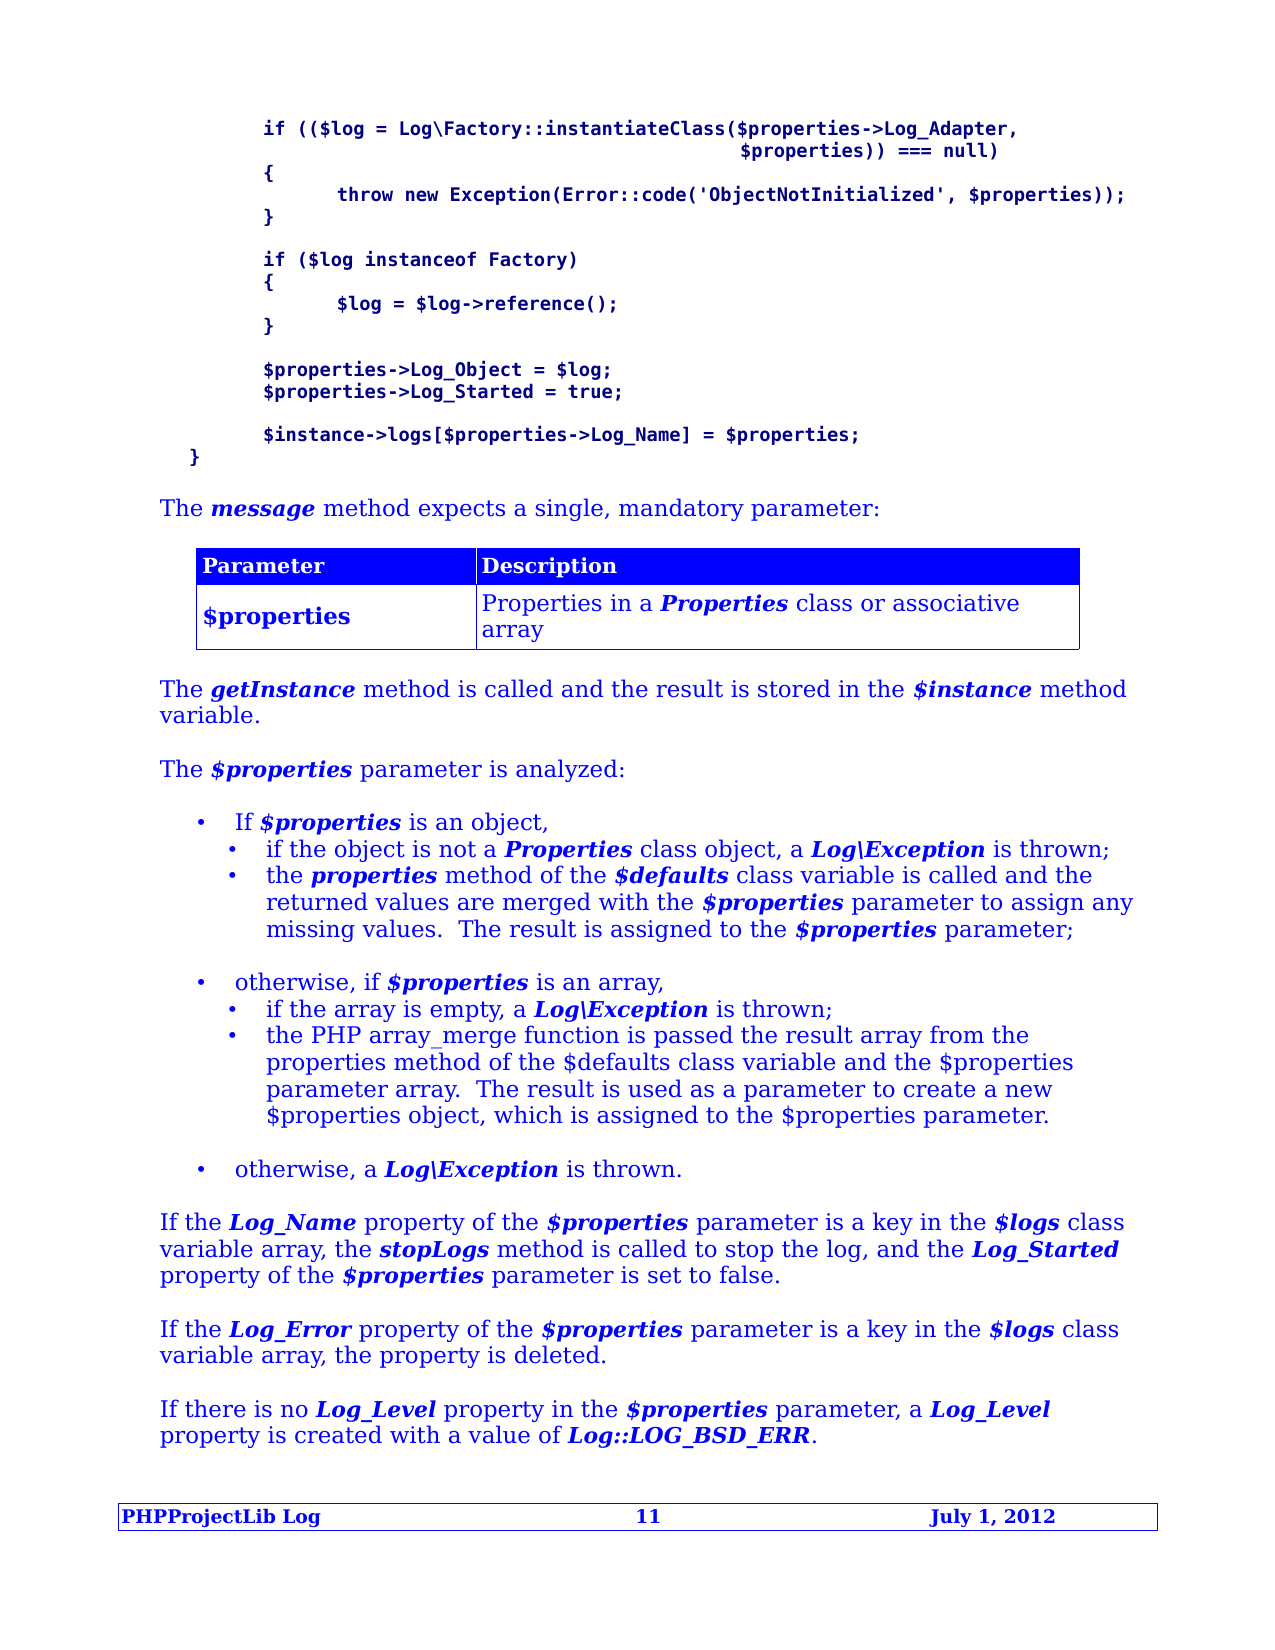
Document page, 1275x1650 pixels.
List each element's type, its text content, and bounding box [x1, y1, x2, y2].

list $properties)) === null) [189, 140, 1157, 162]
text The getInstance method is called and the result is stored in the $instance method variable. [159, 676, 1157, 729]
table_cell Properties in a Properties class or associative array [477, 585, 1079, 649]
table_header Parameter [197, 549, 476, 584]
text If the Log_Error property of the $properties parameter is a key in the $logs class variable array, the property is deleted. [159, 1316, 1157, 1369]
list $properties->Log_Object = $log; [189, 359, 1157, 381]
list $log = $log->reference(); [189, 293, 1157, 315]
list } [189, 206, 1157, 227]
list If $properties is an object, [197, 809, 1157, 836]
list the properties method of the $defaults class variable is called and the returned values are merged with the $properties parameter to assign any missing values. The result is assigned to the $properties parameter; [228, 862, 1157, 942]
list otherwise, a Log\Exception is thrown. [197, 1156, 1157, 1182]
list if (($log = Log\Factory::instantiateClass($properties->Log_Adapter, [189, 118, 1157, 140]
list the PHP array_merge function is passed the result array from the properties method of the $defaults class variable and the $properties parameter array. The result is used as a parameter to create a new $properties object, which is assigned to the $properties parameter. [228, 1022, 1157, 1129]
list $properties->Log_Started = true; [189, 381, 1157, 402]
text The message method expects a single, mandatory parameter: [159, 495, 1157, 521]
text If the Log_Name property of the $properties parameter is a key in the $logs class variable array, the stopLogs method is called to stop the log, and the Log_Started property of the $properties parameter is set to false. [159, 1209, 1157, 1289]
list otherwise, if $properties is an array, [197, 969, 1157, 996]
list { [189, 271, 1157, 293]
list throw new Exception(Error::code('ObjectNotInitialized', $properties)); [189, 184, 1157, 206]
list } [189, 315, 1157, 337]
list if the object is not a Properties class object, a Log\Exception is thrown; [228, 836, 1157, 862]
text The $properties parameter is analyzed: [159, 756, 1157, 782]
list if the array is empty, a Log\Exception is thrown; [228, 996, 1157, 1022]
table_cell $properties [197, 585, 476, 649]
list { [189, 162, 1157, 184]
table_header Description [477, 549, 1079, 584]
list $instance->logs[$properties->Log_Name] = $properties; [189, 424, 1157, 446]
text If there is no Log_Level property in the $properties parameter, a Log_Level property is created with a value of Log::LOG_BSD_ERR. [159, 1396, 1157, 1449]
list } [189, 446, 1157, 468]
list if ($log instanceof Factory) [189, 249, 1157, 271]
